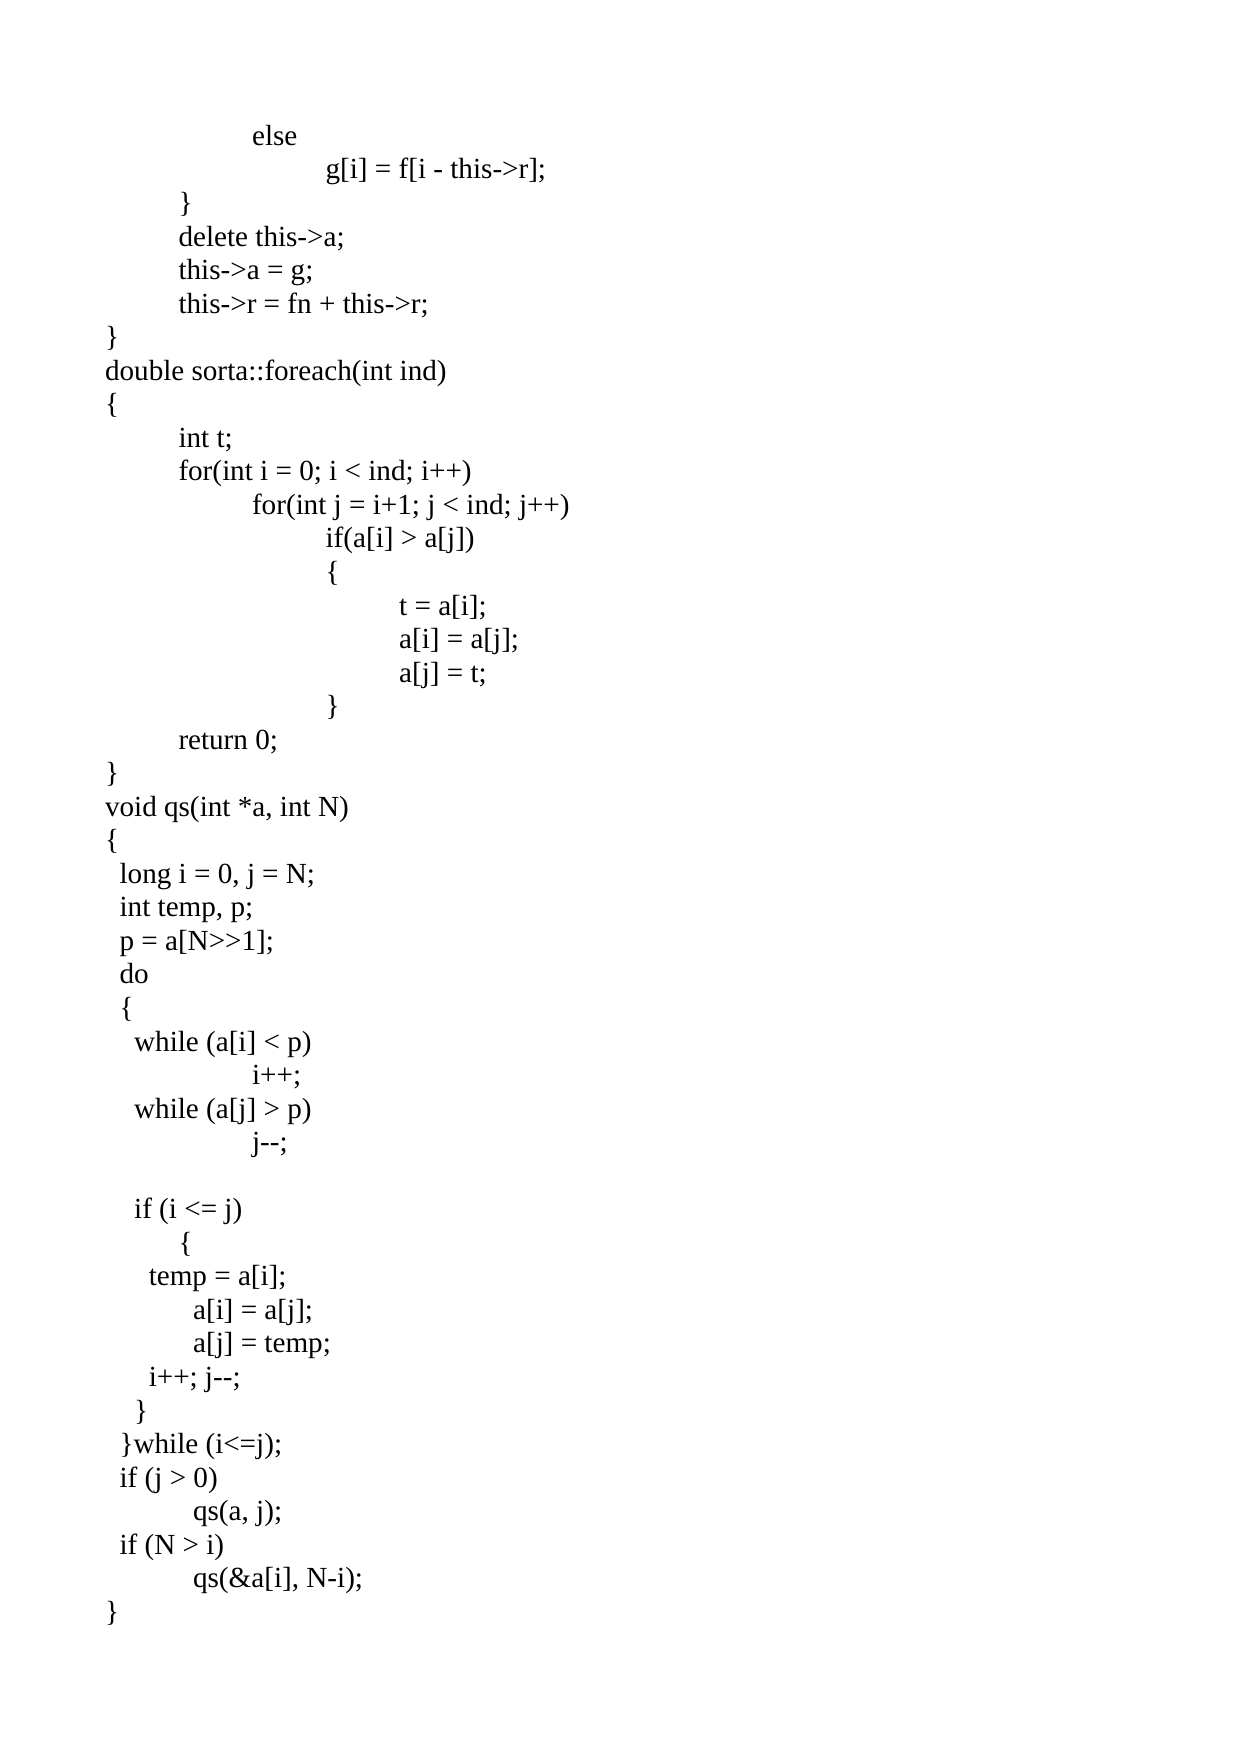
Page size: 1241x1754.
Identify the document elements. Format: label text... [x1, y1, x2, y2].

text if (i <= j) [105, 1191, 1150, 1225]
text { [105, 386, 1150, 420]
text else [105, 118, 1150, 152]
text }while (i<=j); [105, 1426, 1150, 1460]
text this->r = fn + this->r; [105, 286, 1150, 319]
text j--; [105, 1124, 1150, 1158]
text a[j] = t; [105, 655, 1150, 688]
text } [105, 185, 1150, 219]
text long i = 0, j = N; [105, 856, 1150, 889]
text int t; [105, 420, 1150, 453]
text a[i] = a[j]; [105, 1292, 1150, 1326]
text a[j] = temp; [105, 1326, 1150, 1359]
text int temp, p; [105, 889, 1150, 923]
text } [105, 688, 1150, 722]
text p = a[N>>1]; [105, 923, 1150, 957]
text } [105, 1594, 1150, 1627]
text a[i] = a[j]; [105, 621, 1150, 655]
text i++; j--; [105, 1359, 1150, 1393]
text while (a[i] < p) [105, 1024, 1150, 1057]
text } [105, 755, 1150, 789]
text qs(&a[i], N-i); [105, 1560, 1150, 1594]
text } [105, 1393, 1150, 1426]
text { [105, 990, 1150, 1024]
text for(int i = 0; i < ind; i++) [105, 453, 1150, 487]
text return 0; [105, 722, 1150, 755]
text if (N > i) [105, 1527, 1150, 1560]
text do [105, 957, 1150, 990]
text while (a[j] > p) [105, 1091, 1150, 1124]
text t = a[i]; [105, 588, 1150, 621]
text { [105, 554, 1150, 588]
text temp = a[i]; [105, 1258, 1150, 1292]
text qs(a, j); [105, 1493, 1150, 1527]
text { [105, 822, 1150, 856]
text } [105, 319, 1150, 353]
text delete this->a; [105, 219, 1150, 252]
text if (j > 0) [105, 1460, 1150, 1493]
text void qs(int *a, int N) [105, 789, 1150, 822]
text this->a = g; [105, 252, 1150, 286]
text i++; [105, 1057, 1150, 1091]
text { [105, 1225, 1150, 1258]
text double sorta::foreach(int ind) [105, 353, 1150, 386]
text if(a[i] > a[j]) [105, 521, 1150, 554]
text g[i] = f[i - this->r]; [105, 152, 1150, 185]
text for(int j = i+1; j < ind; j++) [105, 487, 1150, 521]
